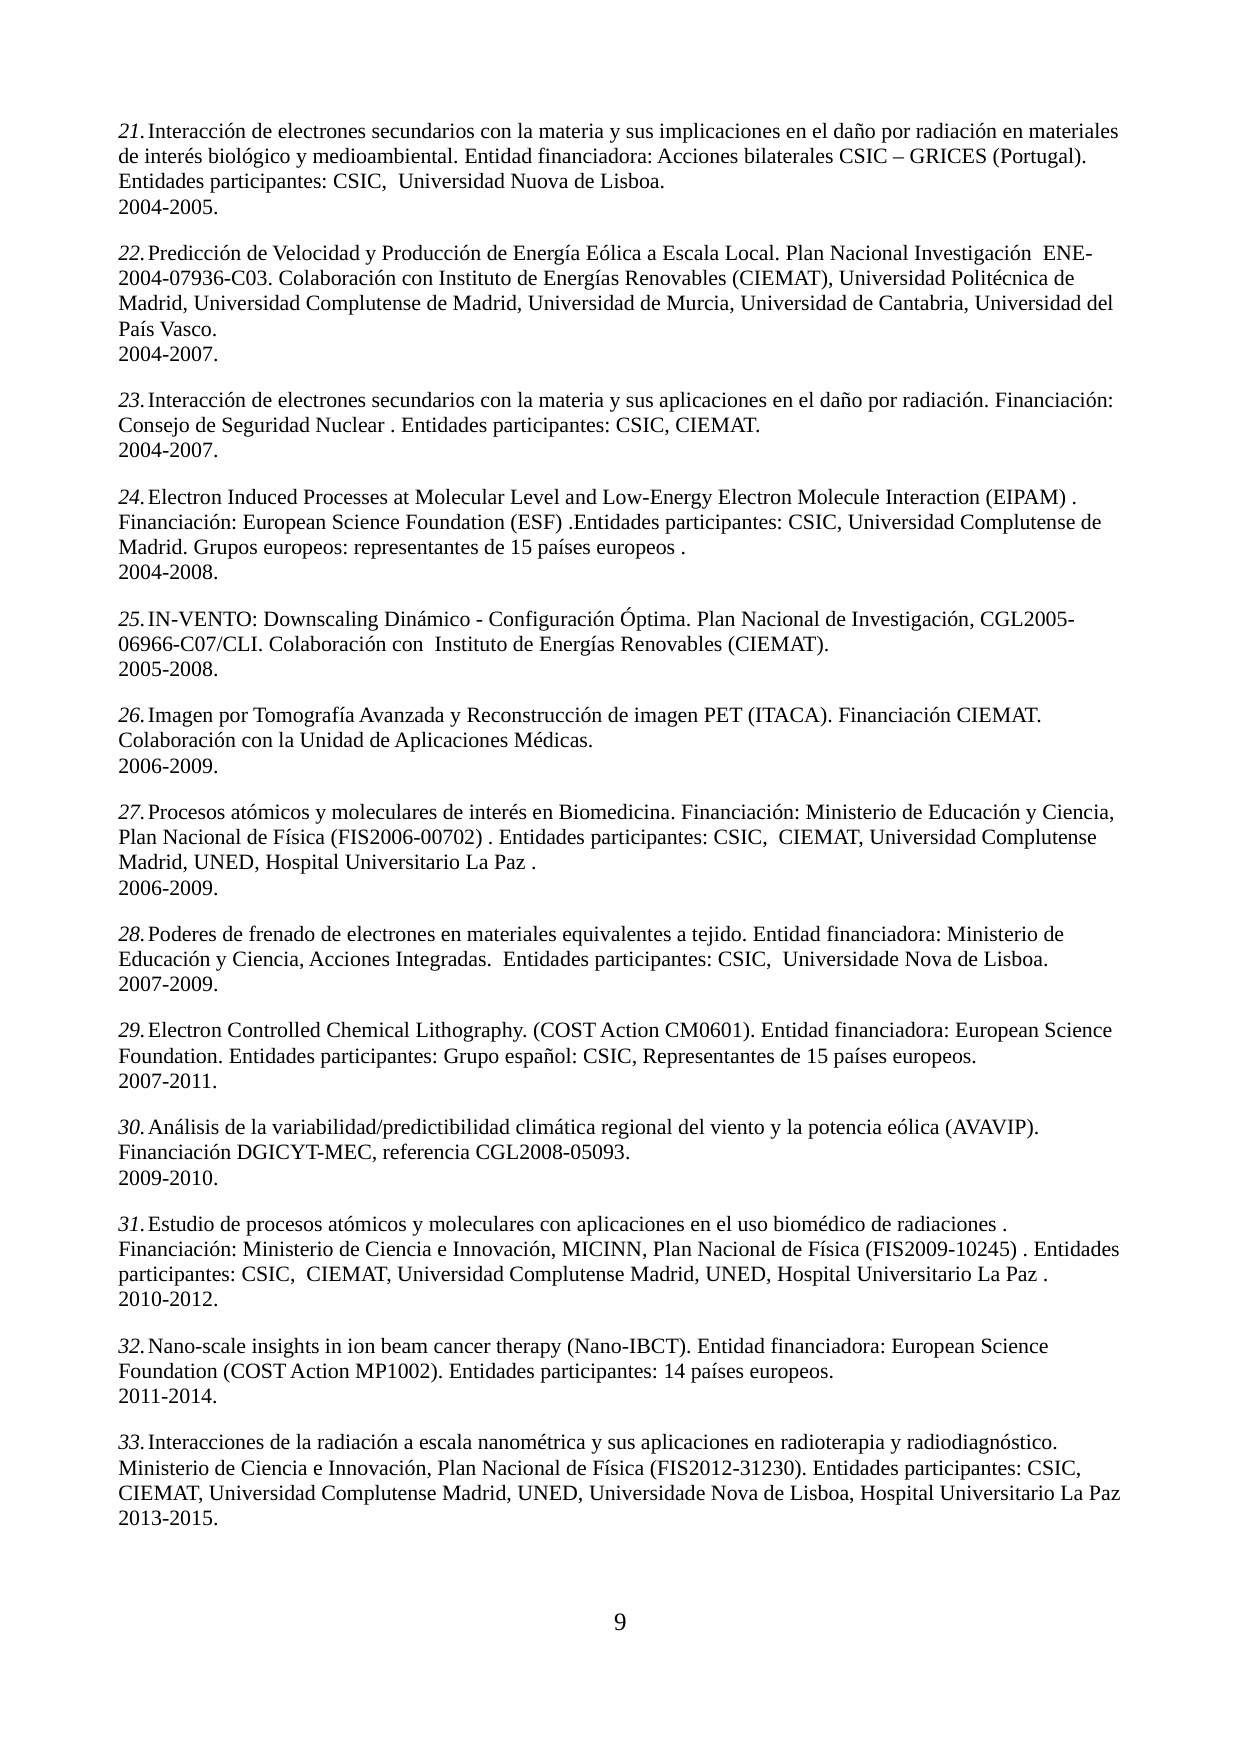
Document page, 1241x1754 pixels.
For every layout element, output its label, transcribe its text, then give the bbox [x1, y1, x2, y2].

list Interacciones de la radiación a escala nanométrica y sus aplicaciones en radioterapia y radiodiagnóstico. Ministerio de Ciencia e Innovación, Plan Nacional de Física (FIS2012-31230). Entidades participantes: CSIC, CIEMAT, Universidad Complutense Madrid, UNED, Universidade Nova de Lisboa, Hospital Universitario La Paz 2013-2015. [118, 1429, 1122, 1530]
list IN-VENTO: Downscaling Dinámico - Configuración Óptima. Plan Nacional de Investigación, CGL2005-06966-C07/CLI. Colaboración con Instituto de Energías Renovables (CIEMAT). 2005-2008. [118, 606, 1122, 681]
list Interacción de electrones secundarios con la materia y sus implicaciones en el daño por radiación en materiales de interés biológico y medioambiental. Entidad financiadora: Acciones bilaterales CSIC – GRICES (Portugal). Entidades participantes: CSIC, Universidad Nuova de Lisboa. 2004-2005. [118, 118, 1122, 219]
list Análisis de la variabilidad/predictibilidad climática regional del viento y la potencia eólica (AVAVIP). Financiación DGICYT-MEC, referencia CGL2008-05093. 2009-2010. [118, 1114, 1122, 1190]
list Estudio de procesos atómicos y moleculares con aplicaciones en el uso biomédico de radiaciones . Financiación: Ministerio de Ciencia e Innovación, MICINN, Plan Nacional de Física (FIS2009-10245) . Entidades participantes: CSIC, CIEMAT, Universidad Complutense Madrid, UNED, Hospital Universitario La Paz . 2010-2012. [118, 1211, 1122, 1312]
list Electron Controlled Chemical Lithography. (COST Action CM0601). Entidad financiadora: European Science Foundation. Entidades participantes: Grupo español: CSIC, Representantes de 15 países europeos. 2007-2011. [118, 1017, 1122, 1093]
list Predicción de Velocidad y Producción de Energía Eólica a Escala Local. Plan Nacional Investigación ENE-2004-07936-C03. Colaboración con Instituto de Energías Renovables (CIEMAT), Universidad Politécnica de Madrid, Universidad Complutense de Madrid, Universidad de Murcia, Universidad de Cantabria, Universidad del País Vasco. 2004-2007. [118, 240, 1122, 366]
list Poderes de frenado de electrones en materiales equivalentes a tejido. Entidad financiadora: Ministerio de Educación y Ciencia, Acciones Integradas. Entidades participantes: CSIC, Universidade Nova de Lisboa. 2007-2009. [118, 921, 1122, 996]
list Interacción de electrones secundarios con la materia y sus aplicaciones en el daño por radiación. Financiación: Consejo de Seguridad Nuclear . Entidades participantes: CSIC, CIEMAT. 2004-2007. [118, 387, 1122, 463]
list Imagen por Tomografía Avanzada y Reconstrucción de imagen PET (ITACA). Financiación CIEMAT. Colaboración con la Unidad de Aplicaciones Médicas. 2006-2009. [118, 702, 1122, 778]
list Nano-scale insights in ion beam cancer therapy (Nano-IBCT). Entidad financiadora: European Science Foundation (COST Action MP1002). Entidades participantes: 14 países europeos. 2011-2014. [118, 1333, 1122, 1408]
list Procesos atómicos y moleculares de interés en Biomedicina. Financiación: Ministerio de Educación y Ciencia, Plan Nacional de Física (FIS2006-00702) . Entidades participantes: CSIC, CIEMAT, Universidad Complutense Madrid, UNED, Hospital Universitario La Paz . 2006-2009. [118, 799, 1122, 900]
list Electron Induced Processes at Molecular Level and Low-Energy Electron Molecule Interaction (EIPAM) . Financiación: European Science Foundation (ESF) .Entidades participantes: CSIC, Universidad Complutense de Madrid. Grupos europeos: representantes de 15 países europeos . 2004-2008. [118, 484, 1122, 584]
